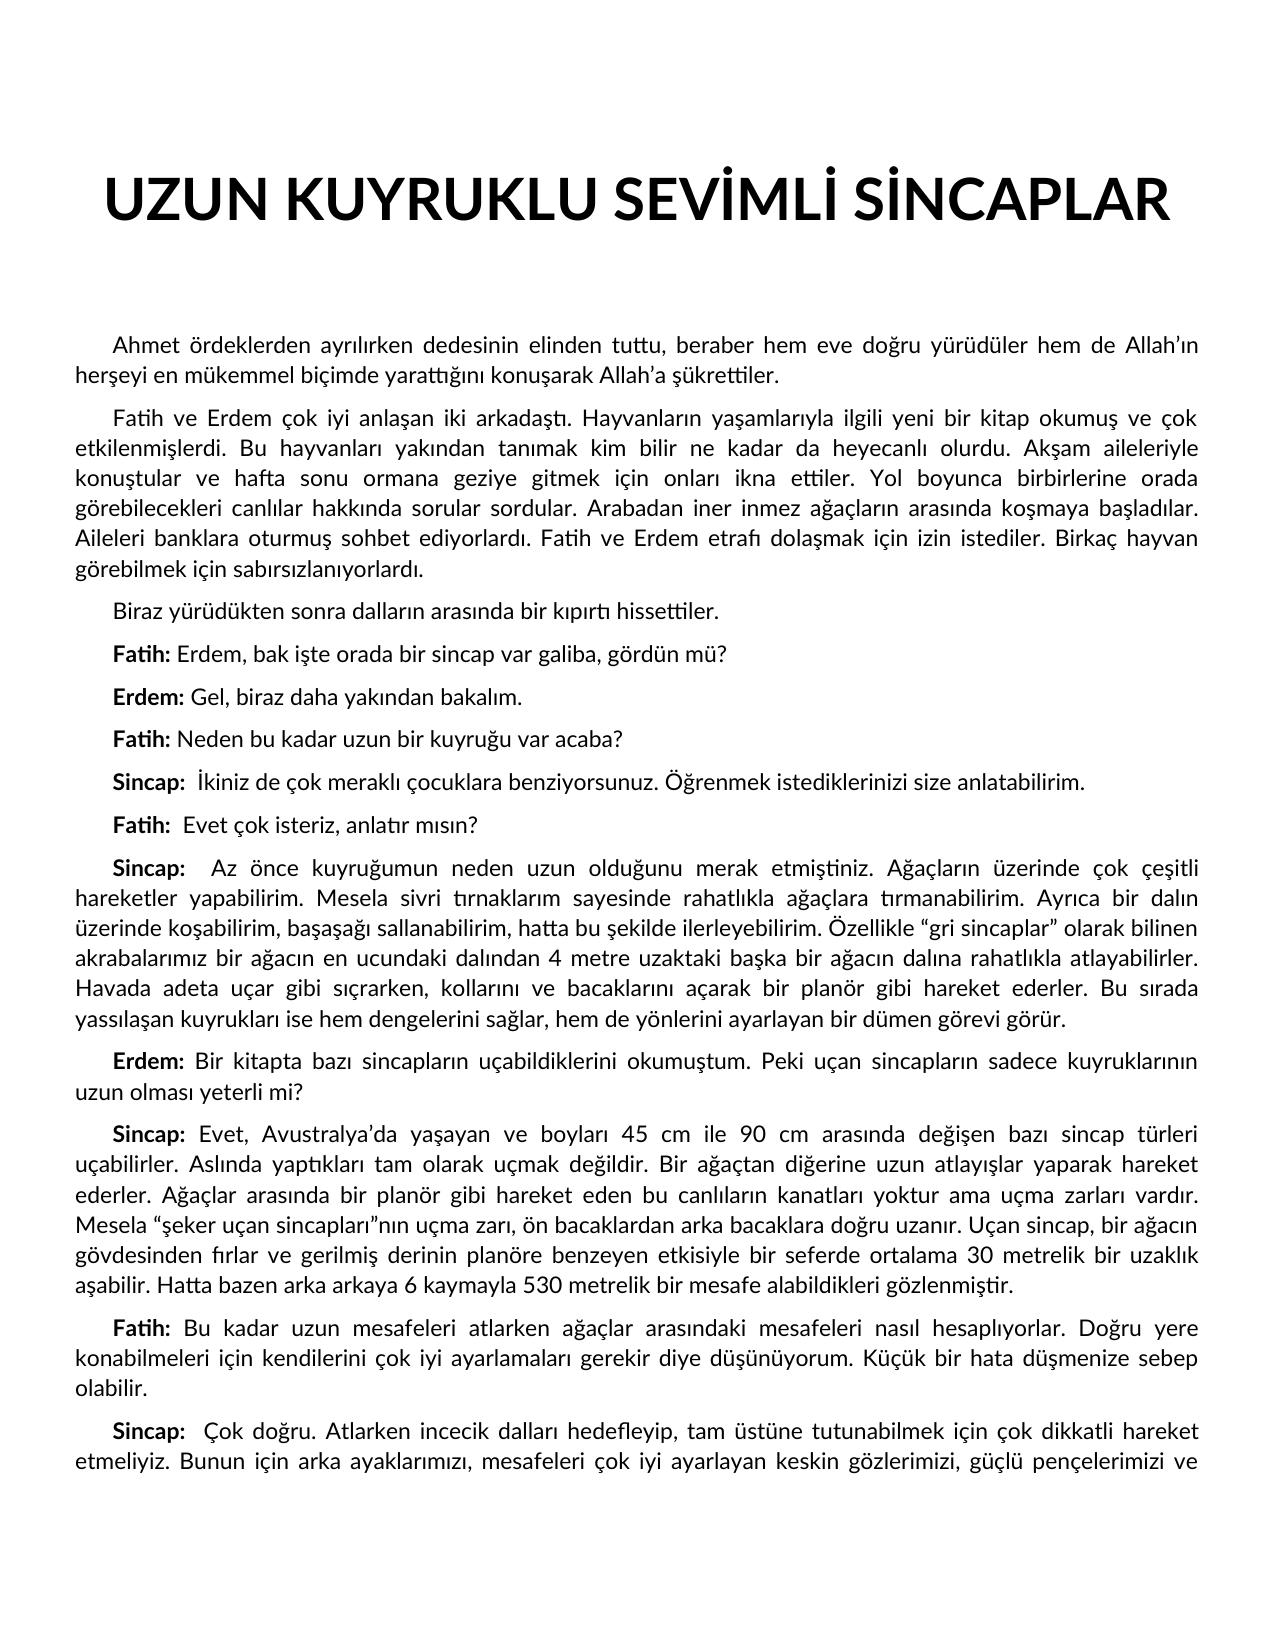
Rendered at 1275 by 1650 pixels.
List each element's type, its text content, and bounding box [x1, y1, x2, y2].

text Ahmet ördeklerden ayrılırken dedesinin elinden tuttu, beraber hem eve doğru yürüdüler hem de Allah’ın herşeyi en mükemmel biçimde yarattığını konuşarak Allah’a şükrettiler. [75, 330, 1200, 388]
text Sincap: Az önce kuyruğumun neden uzun olduğunu merak etmiştiniz. Ağaçların üzerinde çok çeşitli hareketler yapabilirim. Mesela sivri tırnaklarım sayesinde rahatlıkla ağaçlara tırmanabilirim. Ayrıca bir dalın üzerinde koşabilirim, başaşağı sallanabilirim, hatta bu şekilde ilerleyebilirim. Özellikle “gri sincaplar” olarak bilinen akrabalarımız bir ağacın en ucundaki dalından 4 metre uzaktaki başka bir ağacın dalına rahatlıkla atlayabilirler. Havada adeta uçar gibi sıçrarken, kollarını ve bacaklarını açarak bir planör gibi hareket ederler. Bu sırada yassılaşan kuyrukları ise hem dengelerini sağlar, hem de yönlerini ayarlayan bir dümen görevi görür. [75, 853, 1200, 1032]
text Fatih: Bu kadar uzun mesafeleri atlarken ağaçlar arasındaki mesafeleri nasıl hesaplıyorlar. Doğru yere konabilmeleri için kendilerini çok iyi ayarlamaları gerekir diye düşünüyorum. Küçük bir hata düşmenize sebep olabilir. [75, 1314, 1200, 1402]
text Sincap: İkiniz de çok meraklı çocuklara benziyorsunuz. Öğrenmek istediklerinizi size anlatabilirim. [75, 768, 1200, 795]
text Fatih: Evet çok isteriz, anlatır mısın? [75, 811, 1200, 838]
text Sincap: Çok doğru. Atlarken incecik dalları hedefleyip, tam üstüne tutunabilmek için çok dikkatli hareket etmeliyiz. Bunun için arka ayaklarımızı, mesafeleri çok iyi ayarlayan keskin gözlerimizi, güçlü pençelerimizi ve [75, 1417, 1200, 1474]
text Fatih: Erdem, bak işte orada bir sincap var galiba, gördün mü? [75, 640, 1200, 667]
text Erdem: Gel, biraz daha yakından bakalım. [75, 682, 1200, 710]
text Sincap: Evet, Avustralya’da yaşayan ve boyları 45 cm ile 90 cm arasında değişen bazı sincap türleri uçabilirler. Aslında yaptıkları tam olarak uçmak değildir. Bir ağaçtan diğerine uzun atlayışlar yaparak hareket ederler. Ağaçlar arasında bir planör gibi hareket eden bu canlıların kanatları yoktur ama uçma zarları vardır. Mesela “şeker uçan sincapları”nın uçma zarı, ön bacaklardan arka bacaklara doğru uzanır. Uçan sincap, bir ağacın gövdesinden fırlar ve gerilmiş derinin planöre benzeyen etkisiyle bir seferde ortalama 30 metrelik bir uzaklık aşabilir. Hatta bazen arka arkaya 6 kaymayla 530 metrelik bir mesafe alabildikleri gözlenmiştir. [75, 1120, 1200, 1298]
text Fatih: Neden bu kadar uzun bir kuyruğu var acaba? [75, 725, 1200, 753]
text Erdem: Bir kitapta bazı sincapların uçabildiklerini okumuştum. Peki uçan sincapların sadece kuyruklarının uzun olması yeterli mi? [75, 1047, 1200, 1105]
text Biraz yürüdükten sonra dalların arasında bir kıpırtı hissettiler. [75, 597, 1200, 624]
subtitle UZUN KUYRUKLU SEVİMLİ SİNCAPLAR [75, 162, 1200, 232]
text Fatih ve Erdem çok iyi anlaşan iki arkadaştı. Hayvanların yaşamlarıyla ilgili yeni bir kitap okumuş ve çok etkilenmişlerdi. Bu hayvanları yakından tanımak kim bilir ne kadar da heyecanlı olurdu. Akşam aileleriyle konuştular ve hafta sonu ormana geziye gitmek için onları ikna ettiler. Yol boyunca birbirlerine orada görebilecekleri canlılar hakkında sorular sordular. Arabadan iner inmez ağaçların arasında koşmaya başladılar. Aileleri banklara oturmuş sohbet ediyorlardı. Fatih ve Erdem etrafı dolaşmak için izin istediler. Birkaç hayvan görebilmek için sabırsızlanıyorlardı. [75, 403, 1200, 582]
